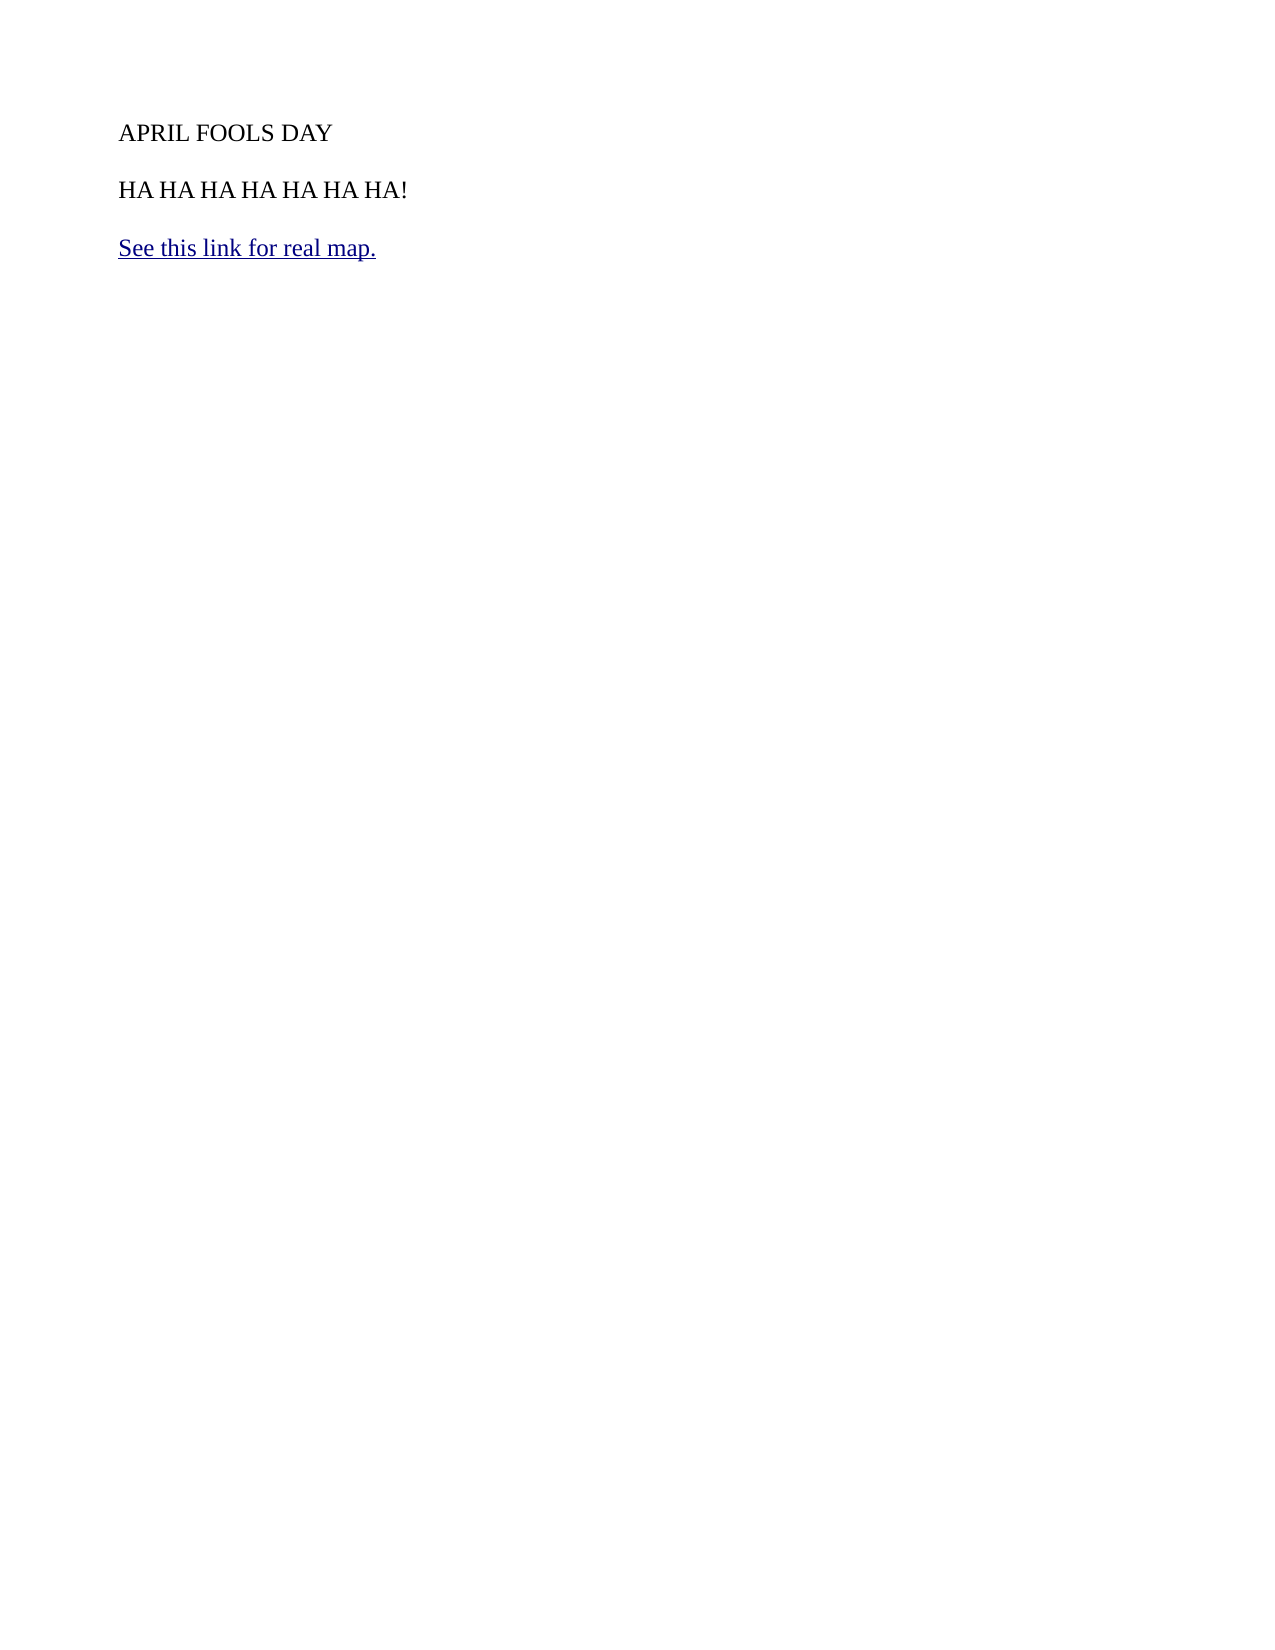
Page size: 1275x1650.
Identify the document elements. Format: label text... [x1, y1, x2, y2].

text See this link for real map. [118, 233, 1157, 262]
text APRIL FOOLS DAY [118, 118, 1157, 147]
text HA HA HA HA HA HA HA! [118, 176, 1157, 204]
